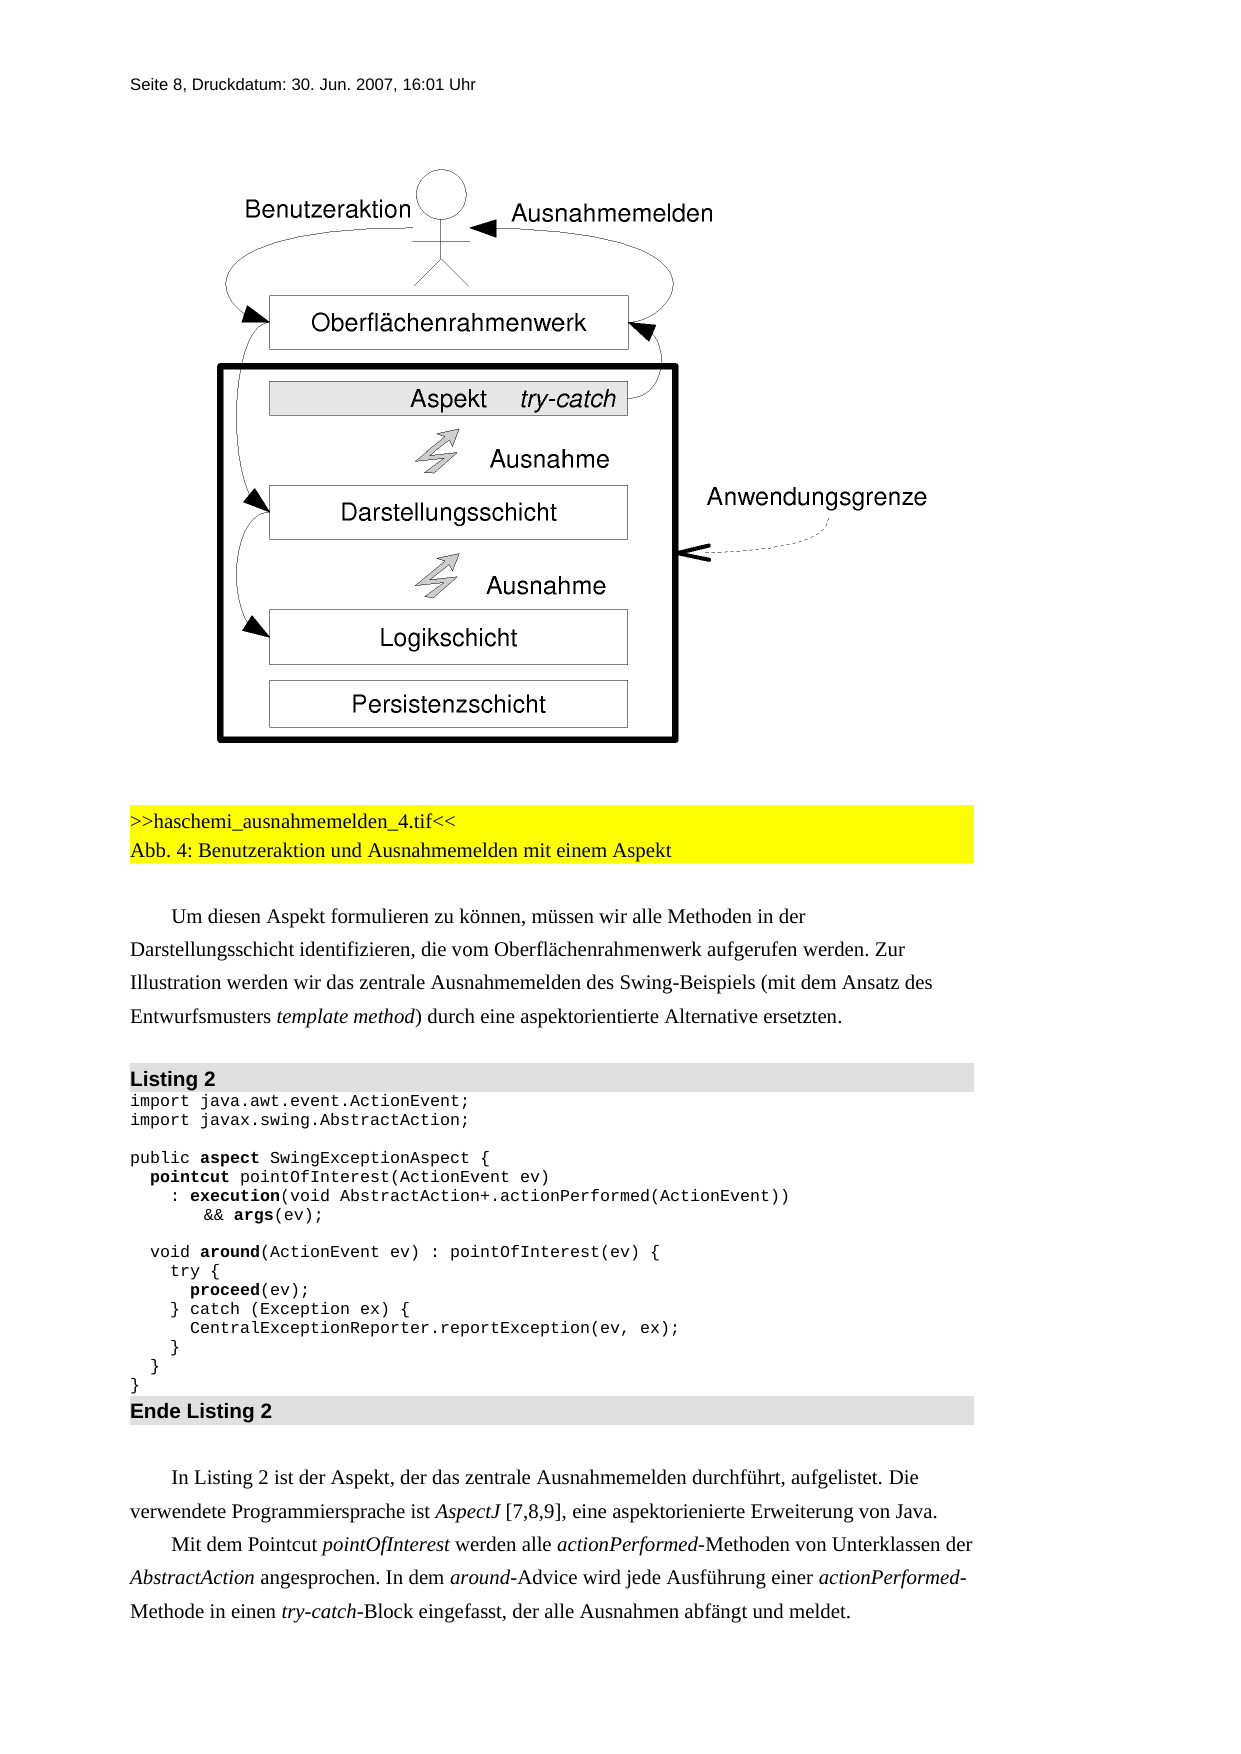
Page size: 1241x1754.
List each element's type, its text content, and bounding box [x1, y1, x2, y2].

text CentralExceptionReporter.reportException(ev, ex); [130, 1320, 974, 1339]
text } [130, 1339, 974, 1358]
text : execution(void AbstractAction+.actionPerformed(ActionEvent)) [130, 1187, 974, 1206]
text Abb. 4: Benutzeraktion und Ausnahmemelden mit einem Aspekt [130, 834, 974, 863]
text } [130, 1377, 974, 1396]
text Mit dem Pointcut pointOfInterest werden alle actionPerformed-Methoden von Unterklassen der AbstractAction angesprochen. In dem around-Advice wird jede Ausführung einer actionPerformed-Methode in einen try-catch-Block eingefasst, der alle Ausnahmen abfängt und meldet. [130, 1525, 974, 1625]
text } [130, 1358, 974, 1377]
picture [186, 131, 940, 772]
text import java.awt.event.ActionEvent; [130, 1092, 974, 1111]
text pointcut pointOfInterest(ActionEvent ev) [130, 1168, 974, 1187]
text Listing 2 [130, 1063, 974, 1092]
text Ende Listing 2 [130, 1396, 974, 1425]
text } catch (Exception ex) { [130, 1301, 974, 1320]
text import javax.swing.AbstractAction; [130, 1111, 974, 1130]
text proceed(ev); [130, 1282, 974, 1301]
text && args(ev); [130, 1206, 974, 1225]
text try { [130, 1263, 974, 1282]
text public aspect SwingExceptionAspect { [130, 1149, 974, 1168]
text Um diesen Aspekt formulieren zu können, müssen wir alle Methoden in der Darstellungsschicht identifizieren, die vom Oberflächenrahmenwerk aufgerufen werden. Zur Illustration werden wir das zentrale Ausnahmemelden des Swing-Beispiels (mit dem Ansatz des Entwurfsmusters template method) durch eine aspektorientierte Alternative ersetzten. [130, 896, 974, 1030]
text void around(ActionEvent ev) : pointOfInterest(ev) { [130, 1244, 974, 1263]
text >>haschemi_ausnahmemelden_4.tif<< [130, 805, 974, 834]
text In Listing 2 ist der Aspekt, der das zentrale Ausnahmemelden durchführt, aufgelistet. Die verwendete Programmiersprache ist AspectJ [7,8,9], eine aspektorienierte Erweiterung von Java. [130, 1458, 974, 1525]
